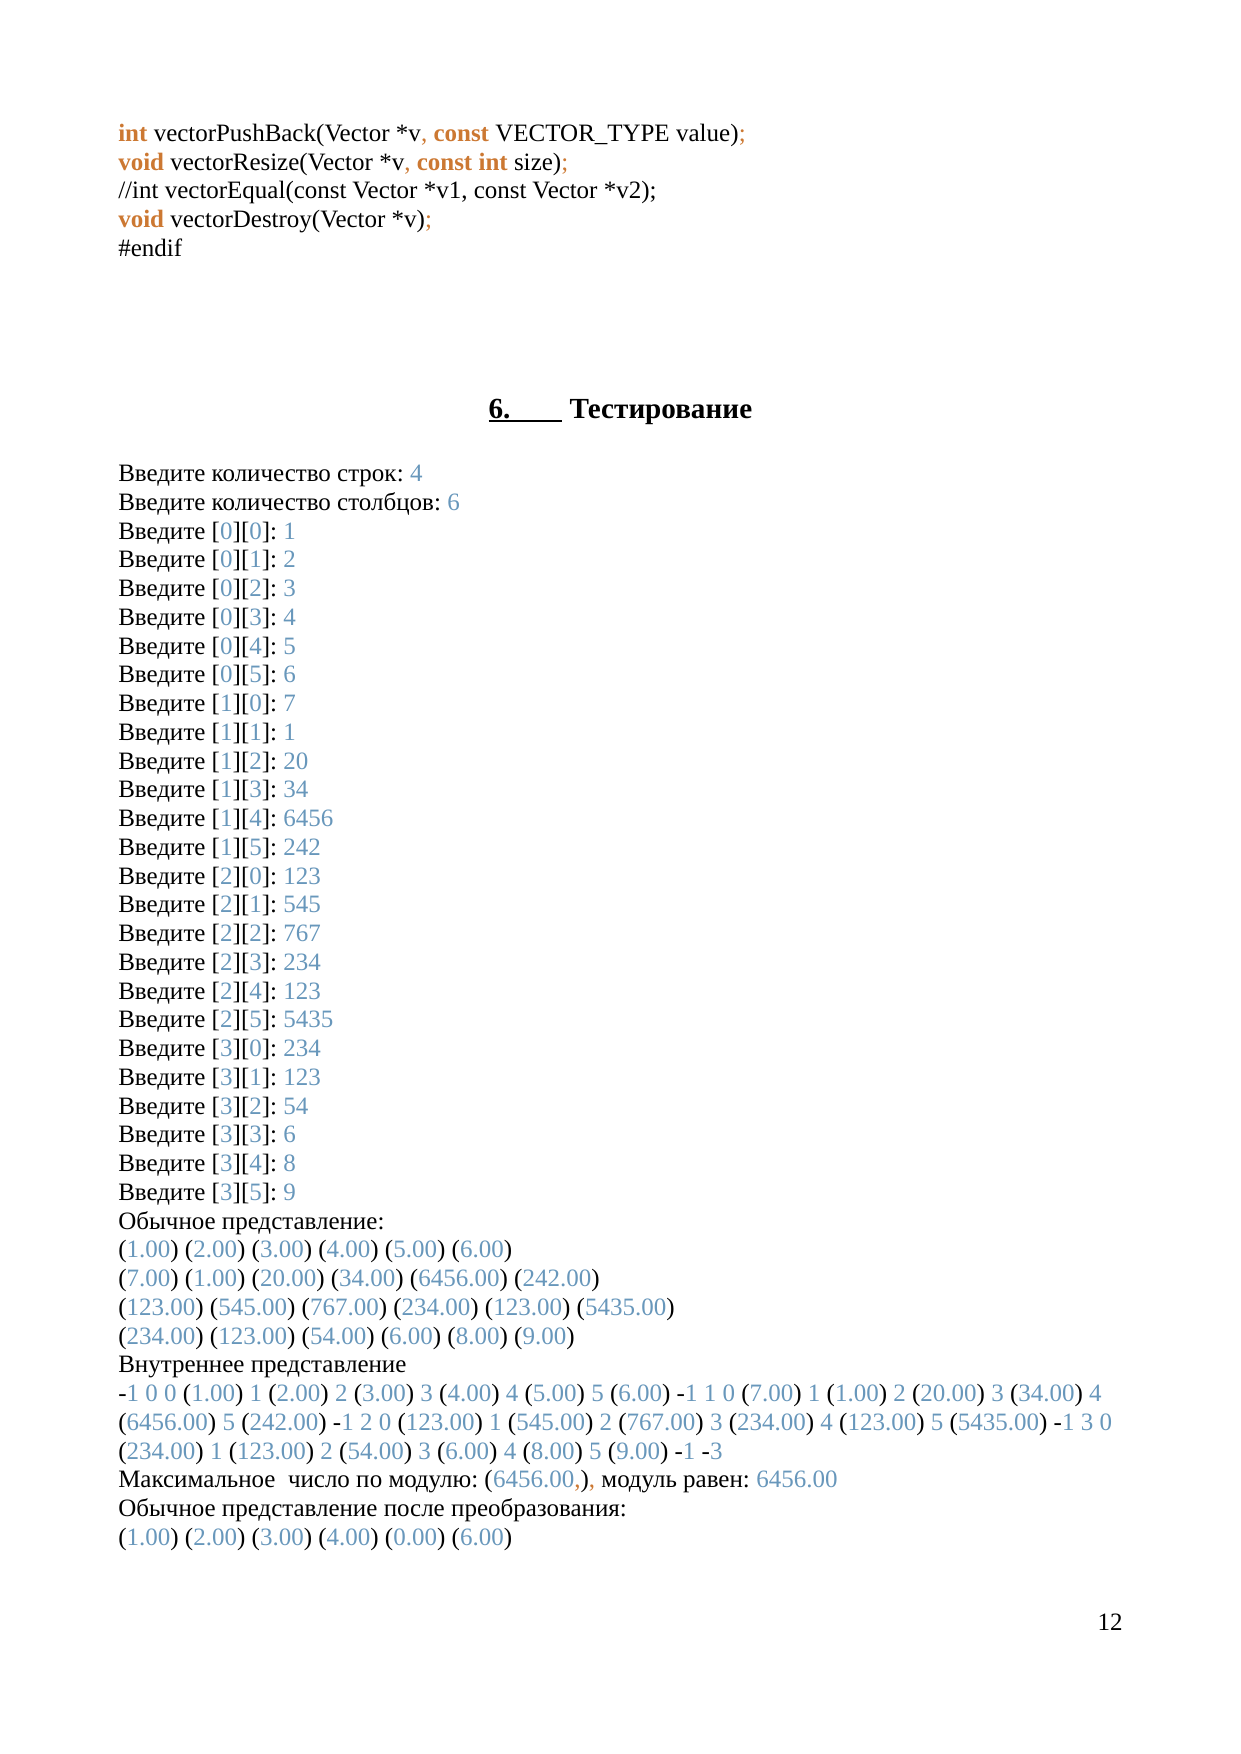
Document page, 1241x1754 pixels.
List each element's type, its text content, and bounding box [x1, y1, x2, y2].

text Введите [2][5]: 5435 [118, 1004, 1122, 1033]
text //int vectorEqual(const Vector *v1, const Vector *v2); [118, 176, 1122, 204]
text -1 0 0 (1.00) 1 (2.00) 2 (3.00) 3 (4.00) 4 (5.00) 5 (6.00) -1 1 0 (7.00) 1 (1.00) 2 (20.00) 3 (34.00) 4 (6456.00) 5 (242.00) -1 2 0 (123.00) 1 (545.00) 2 (767.00) 3 (234.00) 4 (123.00) 5 (5435.00) -1 3 0 (234.00) 1 (123.00) 2 (54.00) 3 (6.00) 4 (8.00) 5 (9.00) -1 -3 [118, 1378, 1122, 1464]
text Введите [0][3]: 4 [118, 602, 1122, 631]
text Внутреннее представление [118, 1349, 1122, 1378]
text #endif [118, 233, 1122, 262]
text Введите [3][1]: 123 [118, 1062, 1122, 1091]
text Введите [0][5]: 6 [118, 659, 1122, 688]
text Введите [0][0]: 1 [118, 516, 1122, 544]
text Введите [1][1]: 1 [118, 717, 1122, 746]
text int vectorPushBack(Vector *v, const VECTOR_TYPE value); [118, 118, 1122, 147]
text (234.00) (123.00) (54.00) (6.00) (8.00) (9.00) [118, 1321, 1122, 1349]
text Введите [1][3]: 34 [118, 774, 1122, 803]
text Введите [0][4]: 5 [118, 631, 1122, 659]
text Введите [3][4]: 8 [118, 1148, 1122, 1177]
text Введите количество столбцов: 6 [118, 487, 1122, 516]
list Тестирование [118, 391, 1122, 425]
text Введите [0][1]: 2 [118, 544, 1122, 573]
text (7.00) (1.00) (20.00) (34.00) (6456.00) (242.00) [118, 1263, 1122, 1292]
text void vectorResize(Vector *v, const int size); [118, 147, 1122, 176]
text Введите [2][4]: 123 [118, 976, 1122, 1004]
text Введите [3][0]: 234 [118, 1033, 1122, 1062]
text Обычное представление после преобразования: [118, 1493, 1122, 1522]
text Введите [3][2]: 54 [118, 1091, 1122, 1119]
text Введите [2][3]: 234 [118, 947, 1122, 976]
text Введите [3][5]: 9 [118, 1177, 1122, 1206]
text Введите [1][0]: 7 [118, 688, 1122, 717]
text void vectorDestroy(Vector *v); [118, 204, 1122, 233]
text Введите [1][2]: 20 [118, 746, 1122, 774]
text Введите [1][4]: 6456 [118, 803, 1122, 832]
text (1.00) (2.00) (3.00) (4.00) (5.00) (6.00) [118, 1234, 1122, 1263]
text Введите [2][1]: 545 [118, 889, 1122, 918]
text Обычное представление: [118, 1206, 1122, 1234]
text Введите [2][0]: 123 [118, 861, 1122, 889]
text Введите [2][2]: 767 [118, 918, 1122, 947]
text Введите количество строк: 4 [118, 458, 1122, 487]
text (123.00) (545.00) (767.00) (234.00) (123.00) (5435.00) [118, 1292, 1122, 1321]
text (1.00) (2.00) (3.00) (4.00) (0.00) (6.00) [118, 1522, 1122, 1551]
text Введите [3][3]: 6 [118, 1119, 1122, 1148]
text Максимальное число по модулю: (6456.00,), модуль равен: 6456.00 [118, 1464, 1122, 1493]
text Введите [1][5]: 242 [118, 832, 1122, 861]
text Введите [0][2]: 3 [118, 573, 1122, 602]
